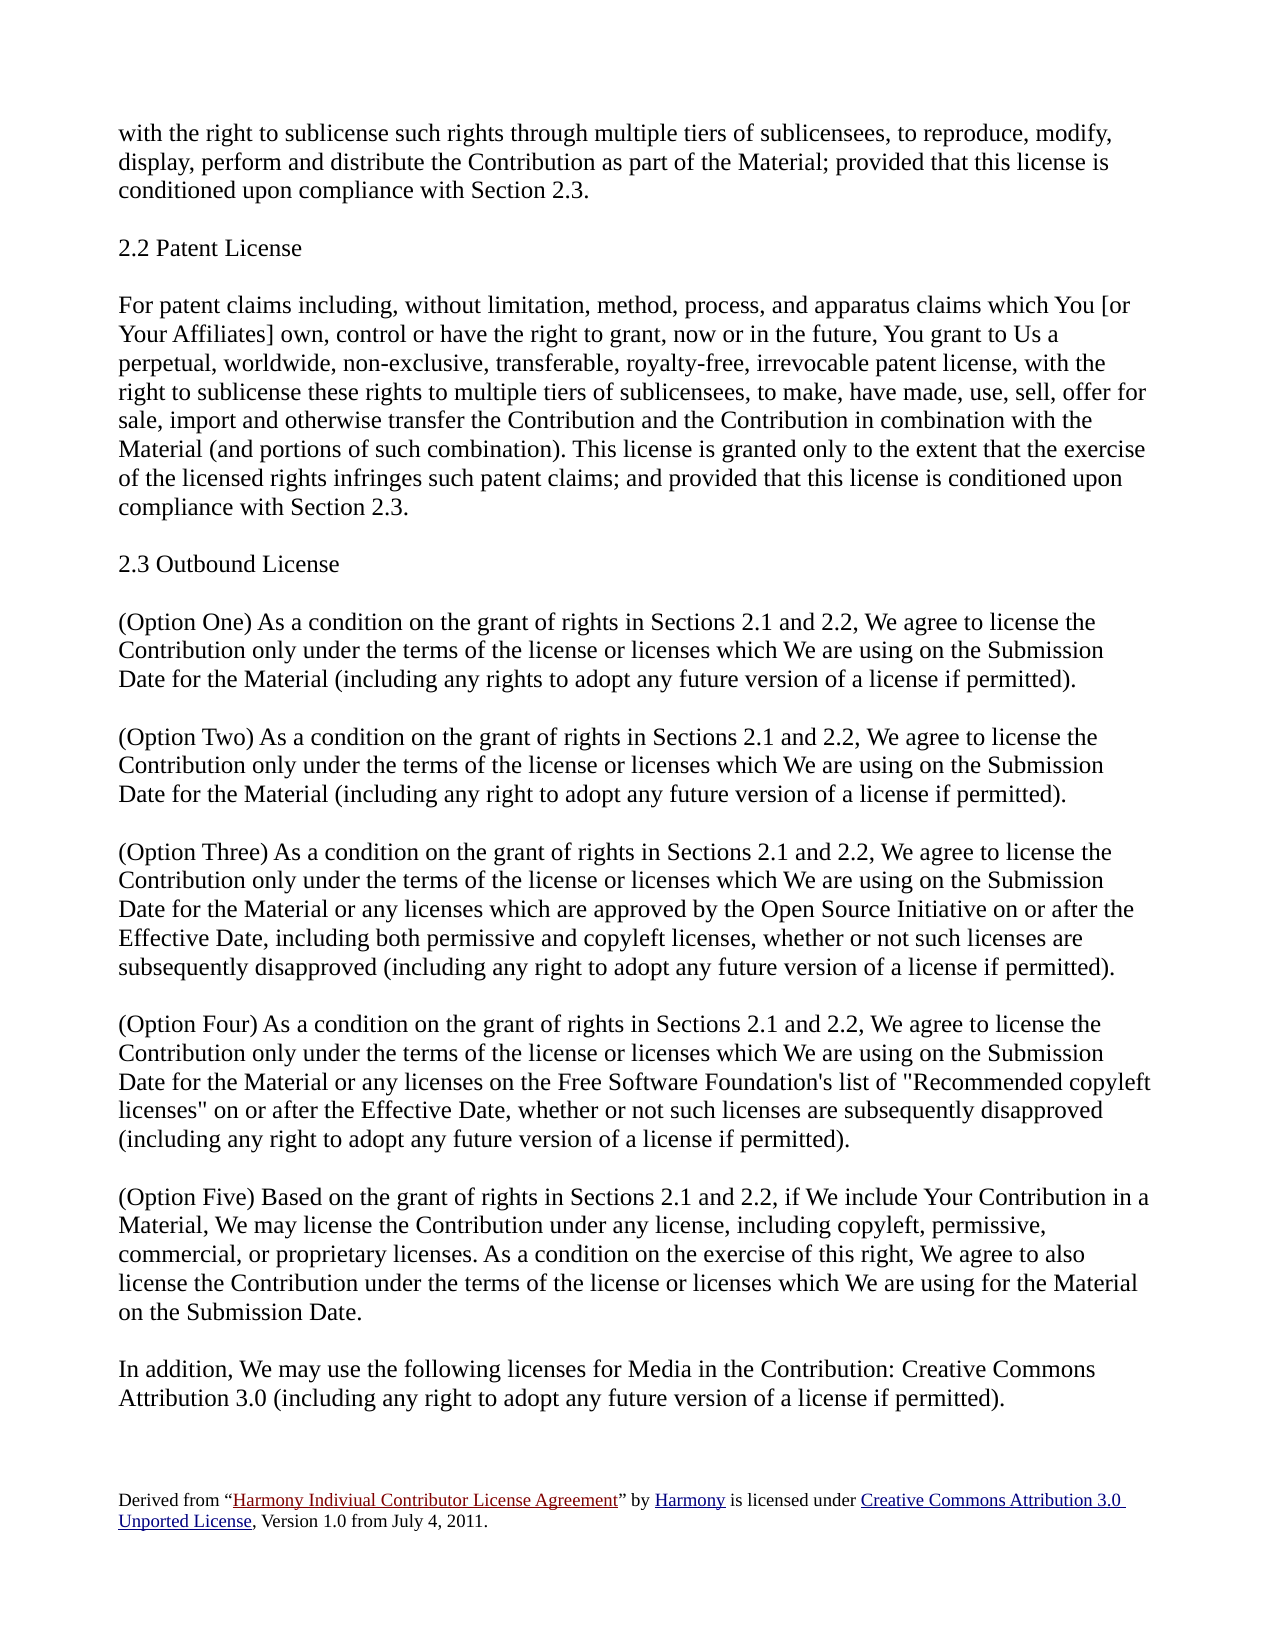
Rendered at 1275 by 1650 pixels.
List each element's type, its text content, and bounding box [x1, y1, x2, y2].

text For patent claims including, without limitation, method, process, and apparatus claims which You [or Your Affiliates] own, control or have the right to grant, now or in the future, You grant to Us a perpetual, worldwide, non-exclusive, transferable, royalty-free, irrevocable patent license, with the right to sublicense these rights to multiple tiers of sublicensees, to make, have made, use, sell, offer for sale, import and otherwise transfer the Contribution and the Contribution in combination with the Material (and portions of such combination). This license is granted only to the extent that the exercise of the licensed rights infringes such patent claims; and provided that this license is conditioned upon compliance with Section 2.3. [118, 291, 1157, 521]
text (Option One) As a condition on the grant of rights in Sections 2.1 and 2.2, We agree to license the Contribution only under the terms of the license or licenses which We are using on the Submission Date for the Material (including any rights to adopt any future version of a license if permitted). [118, 607, 1157, 693]
text 2.2 Patent License [118, 233, 1157, 262]
text with the right to sublicense such rights through multiple tiers of sublicensees, to reproduce, modify, display, perform and distribute the Contribution as part of the Material; provided that this license is conditioned upon compliance with Section 2.3. [118, 118, 1157, 204]
text In addition, We may use the following licenses for Media in the Contribution: Creative Commons Attribution 3.0 (including any right to adopt any future version of a license if permitted). [118, 1354, 1157, 1412]
text 2.3 Outbound License [118, 549, 1157, 578]
text (Option Two) As a condition on the grant of rights in Sections 2.1 and 2.2, We agree to license the Contribution only under the terms of the license or licenses which We are using on the Submission Date for the Material (including any right to adopt any future version of a license if permitted). [118, 722, 1157, 808]
text (Option Four) As a condition on the grant of rights in Sections 2.1 and 2.2, We agree to license the Contribution only under the terms of the license or licenses which We are using on the Submission Date for the Material or any licenses on the Free Software Foundation's list of "Recommended copyleft licenses" on or after the Effective Date, whether or not such licenses are subsequently disapproved (including any right to adopt any future version of a license if permitted). [118, 1009, 1157, 1153]
text (Option Three) As a condition on the grant of rights in Sections 2.1 and 2.2, We agree to license the Contribution only under the terms of the license or licenses which We are using on the Submission Date for the Material or any licenses which are approved by the Open Source Initiative on or after the Effective Date, including both permissive and copyleft licenses, whether or not such licenses are subsequently disapproved (including any right to adopt any future version of a license if permitted). [118, 837, 1157, 981]
text (Option Five) Based on the grant of rights in Sections 2.1 and 2.2, if We include Your Contribution in a Material, We may license the Contribution under any license, including copyleft, permissive, commercial, or proprietary licenses. As a condition on the exercise of this right, We agree to also license the Contribution under the terms of the license or licenses which We are using for the Material on the Submission Date. [118, 1182, 1157, 1326]
